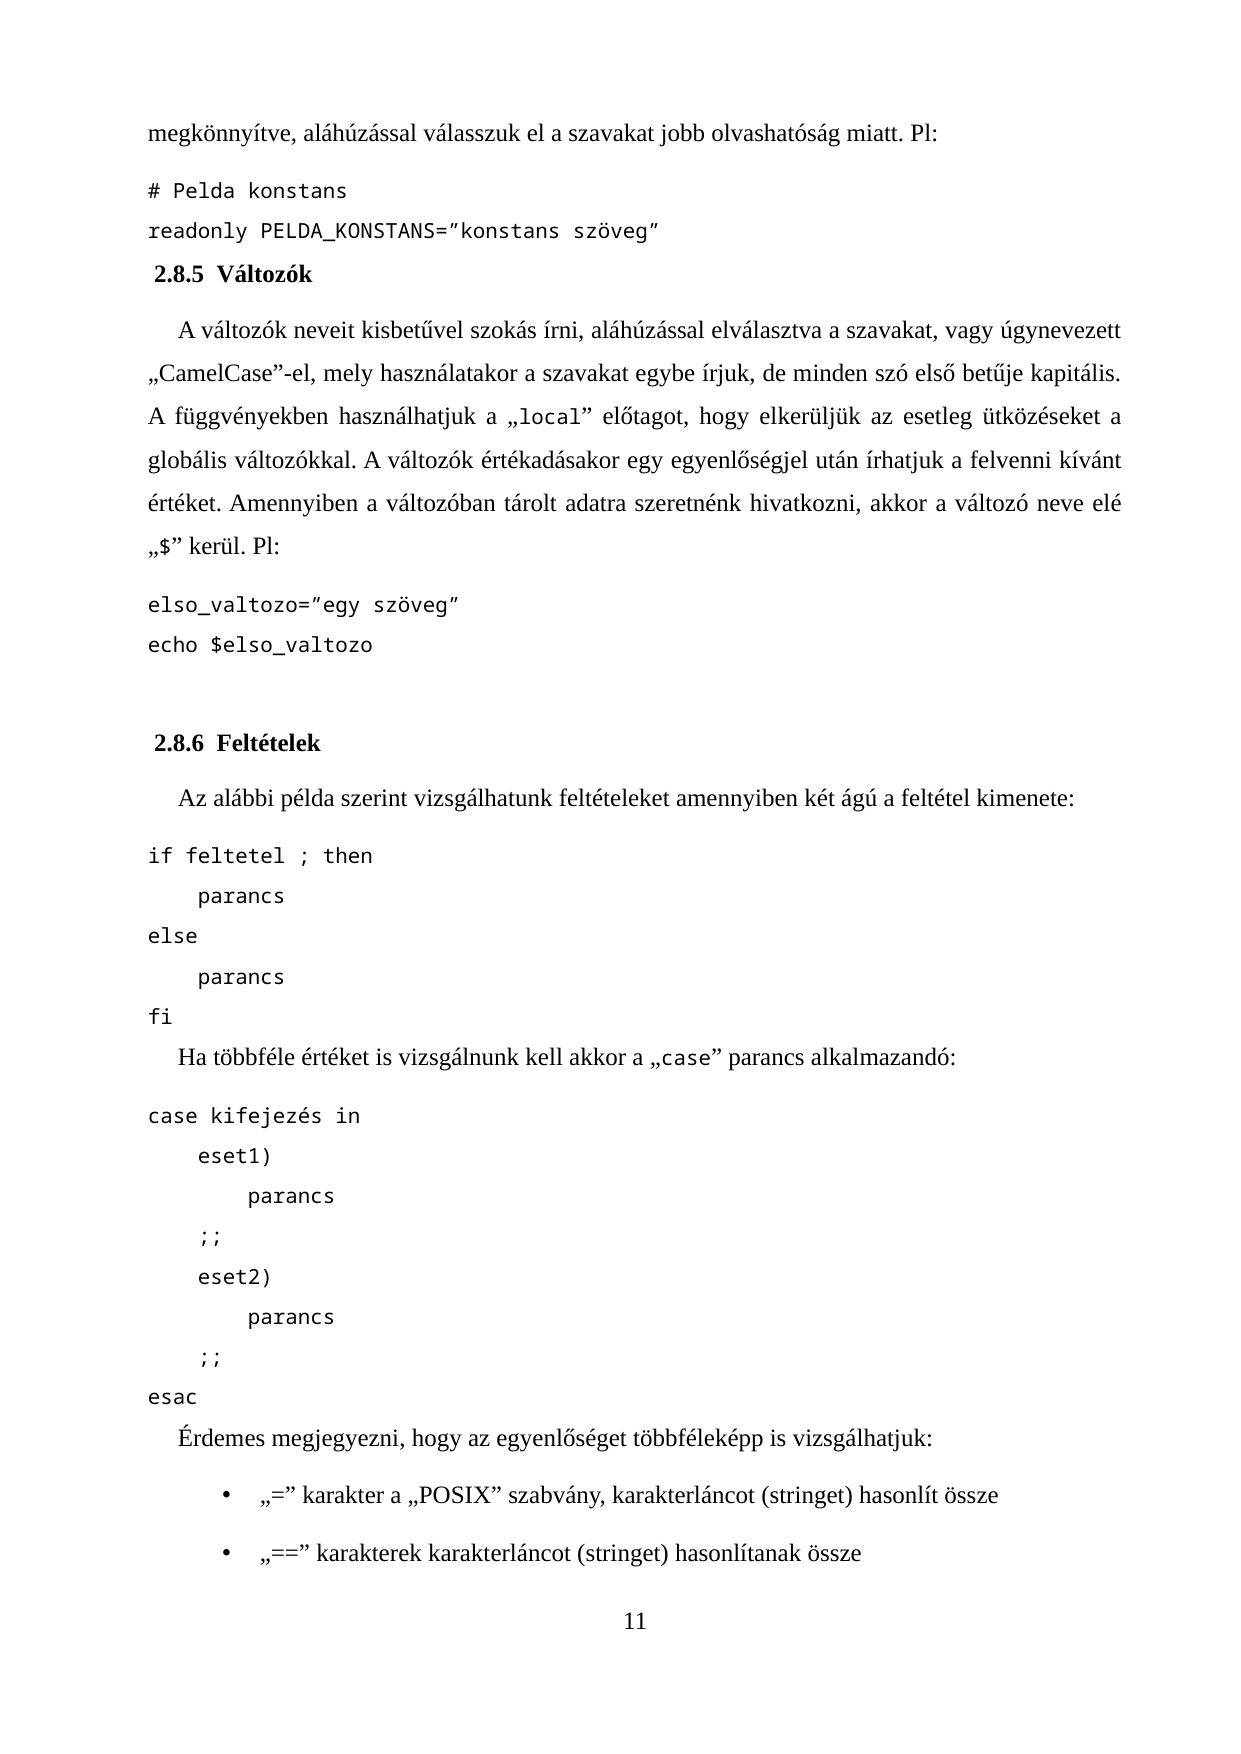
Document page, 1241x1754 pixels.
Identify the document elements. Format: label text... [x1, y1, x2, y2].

text Az alábbi példa szerint vizsgálhatunk feltételeket amennyiben két ágú a feltétel kimenete: [148, 783, 1122, 812]
list „==” karakterek karakterláncot (stringet) hasonlítanak össze [222, 1538, 1122, 1567]
text parancs [148, 962, 1122, 990]
text megkönnyítve, aláhúzással válasszuk el a szavakat jobb olvashatóság miatt. Pl: [148, 118, 1122, 147]
subtitle Feltételek [148, 728, 1122, 757]
text eset1) [148, 1141, 1122, 1170]
text readonly PELDA_KONSTANS=”konstans szöveg” [148, 216, 1122, 244]
text # Pelda konstans [148, 176, 1122, 204]
text Érdemes megjegyezni, hogy az egyenlőséget többféleképp is vizsgálhatjuk: [148, 1423, 1122, 1451]
text echo $elso_valtozo [148, 630, 1122, 658]
text ;; [148, 1342, 1122, 1371]
text if feltetel ; then [148, 841, 1122, 870]
subtitle Változók [148, 259, 1122, 288]
text ;; [148, 1222, 1122, 1250]
text parancs [148, 1302, 1122, 1331]
text parancs [148, 1181, 1122, 1210]
text parancs [148, 881, 1122, 910]
text case kifejezés in [148, 1101, 1122, 1129]
text elso_valtozo=”egy szöveg” [148, 590, 1122, 618]
text eset2) [148, 1262, 1122, 1290]
text else [148, 922, 1122, 950]
list „=” karakter a „POSIX” szabvány, karakterláncot (stringet) hasonlít össze [222, 1480, 1122, 1509]
text A változók neveit kisbetűvel szokás írni, aláhúzással elválasztva a szavakat, vagy úgynevezett „CamelCase”-el, mely használatakor a szavakat egybe írjuk, de minden szó első betűje kapitális. A függvényekben használhatjuk a „local” előtagot, hogy elkerüljük az esetleg ütközéseket a globális változókkal. A változók értékadásakor egy egyenlőségjel után írhatjuk a felvenni kívánt értéket. Amennyiben a változóban tárolt adatra szeretnénk hivatkozni, akkor a változó neve elé „$” kerül. Pl: [148, 315, 1122, 561]
text fi [148, 1002, 1122, 1031]
text Ha többféle értéket is vizsgálnunk kell akkor a „case” parancs alkalmazandó: [148, 1042, 1122, 1072]
text esac [148, 1382, 1122, 1411]
